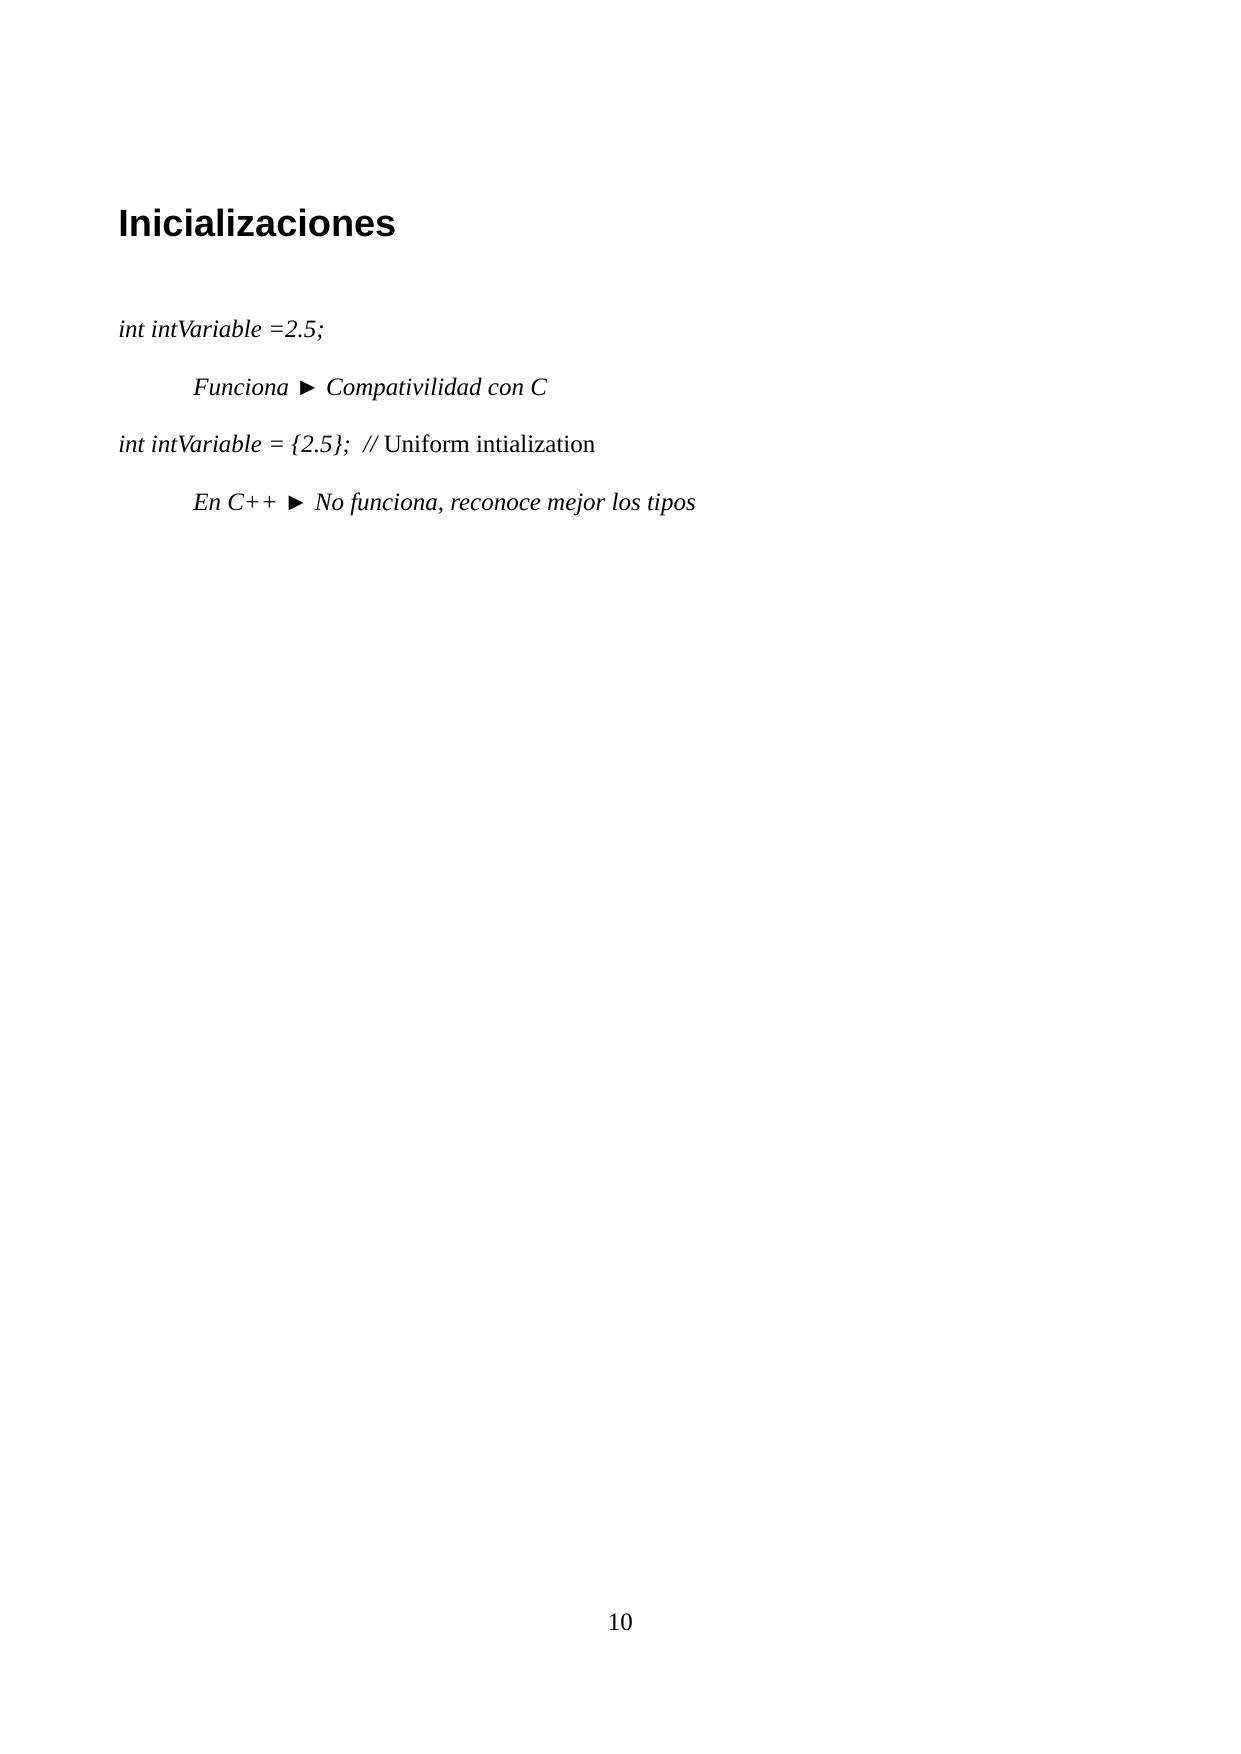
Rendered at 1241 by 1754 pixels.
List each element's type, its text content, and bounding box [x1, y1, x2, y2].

text En C++ ► No funciona, reconoce mejor los tipos [118, 487, 1122, 516]
text Funciona ► Compativilidad con C [118, 372, 1122, 401]
text int intVariable = {2.5}; // Uniform intialization [118, 429, 1122, 458]
text int intVariable =2.5; [118, 314, 1122, 343]
subtitle Inicializaciones [118, 201, 1122, 244]
